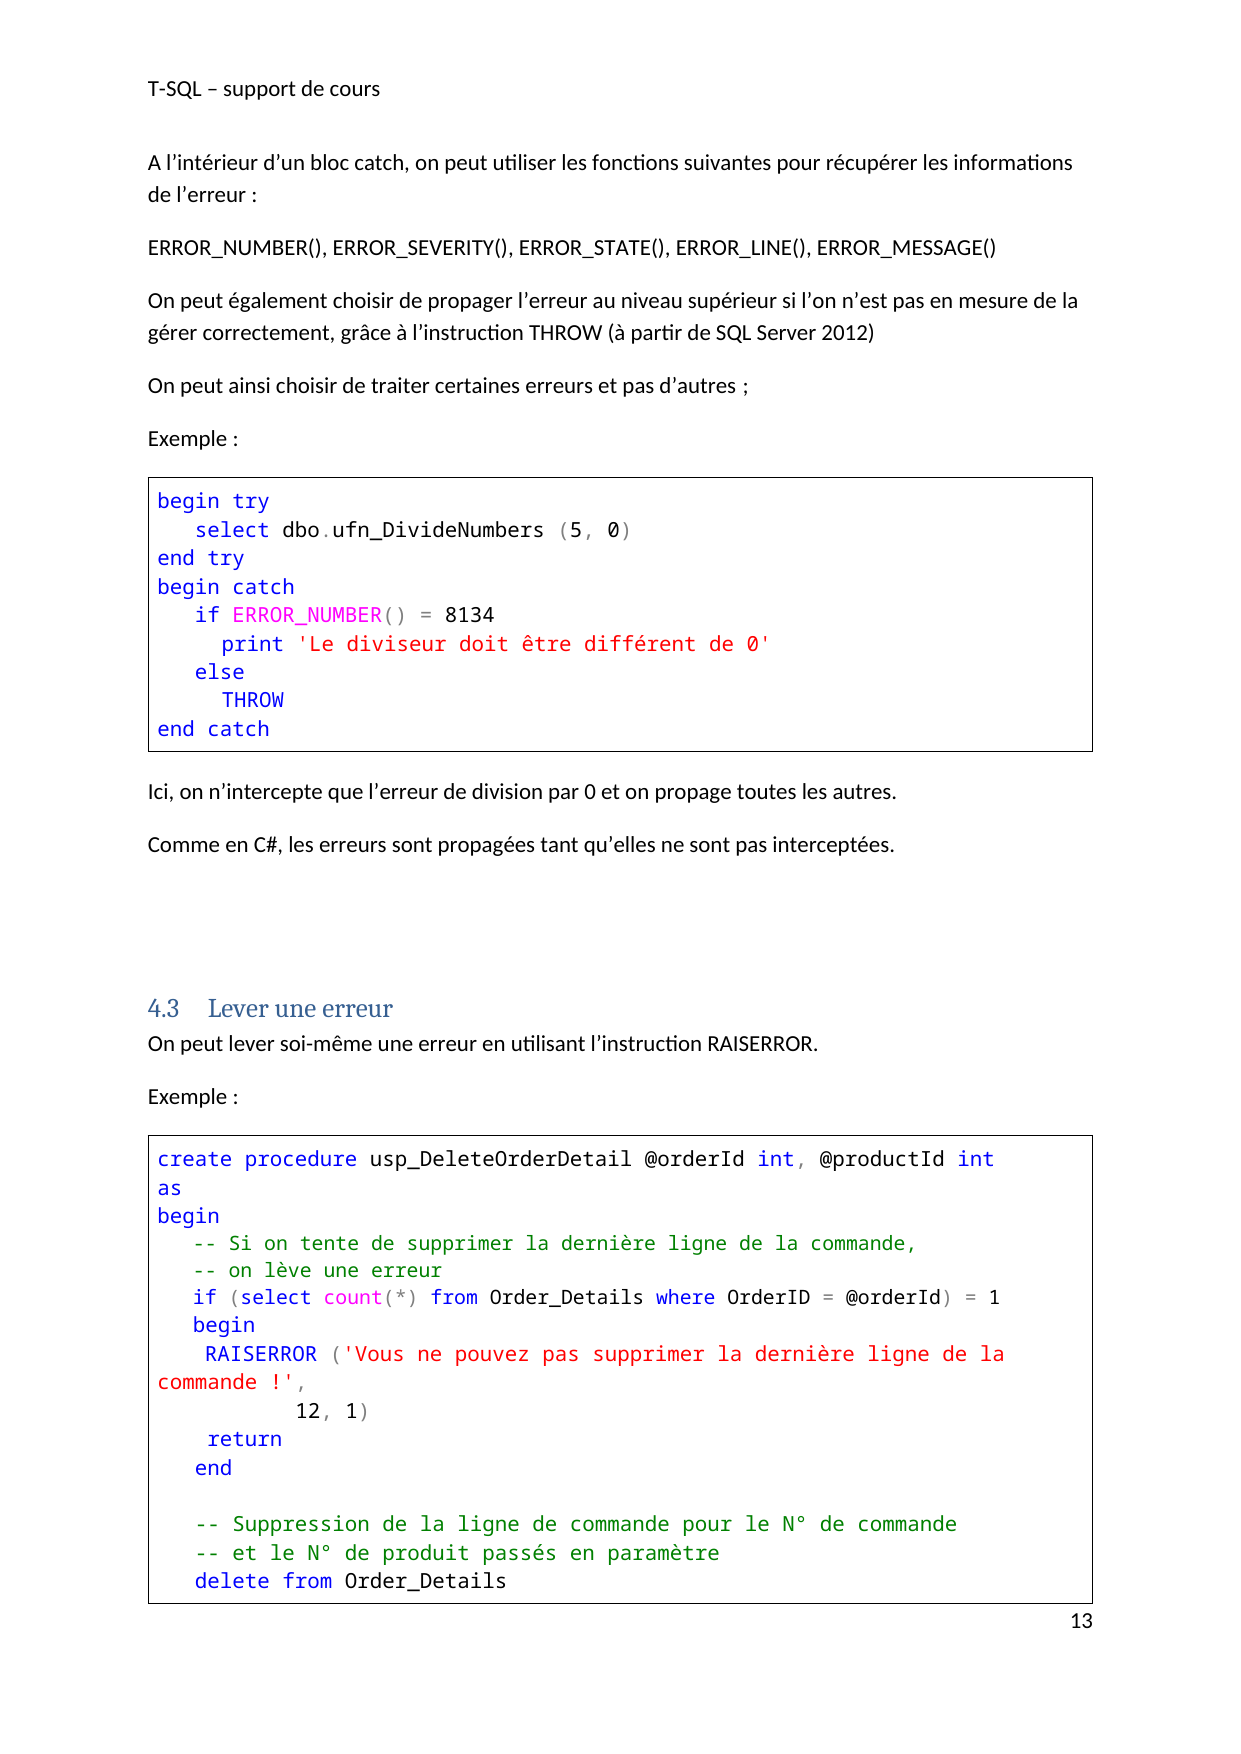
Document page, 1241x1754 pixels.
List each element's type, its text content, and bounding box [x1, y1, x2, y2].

text -- et le N° de produit passés en paramètre [149, 1528, 1092, 1557]
text begin [149, 1192, 1092, 1220]
text begin try [149, 478, 1092, 506]
text On peut lever soi-même une erreur en utilisant l’instruction RAISERROR. [148, 1029, 1093, 1057]
text Exemple : [148, 424, 1093, 452]
text A l’intérieur d’un bloc catch, on peut utiliser les fonctions suivantes pour récupérer les informations de l’erreur : [148, 148, 1093, 208]
text begin catch [149, 562, 1092, 591]
text if (select count(*) from Order_Details where OrderID = @orderId) = 1 begin RAISERROR ('Vous ne pouvez pas supprimer la dernière ligne de la commande !', [149, 1274, 1092, 1386]
text 12, 1) return end [149, 1386, 1092, 1481]
text -- Suppression de la ligne de commande pour le N° de commande [149, 1500, 1092, 1528]
text THROW [149, 676, 1092, 704]
text create procedure usp_DeleteOrderDetail @orderId int, @productId int [149, 1136, 1092, 1163]
text Comme en C#, les erreurs sont propagées tant qu’elles ne sont pas interceptées. [148, 830, 1093, 858]
text as [149, 1163, 1092, 1192]
text ERROR_NUMBER(), ERROR_SEVERITY(), ERROR_STATE(), ERROR_LINE(), ERROR_MESSAGE() [148, 233, 1093, 261]
text select dbo.ufn_DivideNumbers (5, 0) [149, 506, 1092, 534]
text delete from Order_Details [149, 1557, 1092, 1603]
text On peut ainsi choisir de traiter certaines erreurs et pas d’autres ; [148, 371, 1093, 399]
text else [149, 648, 1092, 676]
text Exemple : [148, 1082, 1093, 1110]
text end try [149, 534, 1092, 562]
text -- on lève une erreur [149, 1247, 1092, 1274]
text Ici, on n’intercepte que l’erreur de division par 0 et on propage toutes les autres. [148, 777, 1093, 805]
text -- Si on tente de supprimer la dernière ligne de la commande, [149, 1220, 1092, 1247]
text end catch [149, 704, 1092, 751]
text if ERROR_NUMBER() = 8134 [149, 591, 1092, 619]
text print 'Le diviseur doit être différent de 0' [149, 619, 1092, 648]
text On peut également choisir de propager l’erreur au niveau supérieur si l’on n’est pas en mesure de la gérer correctement, grâce à l’instruction THROW (à partir de SQL Server 2012) [148, 286, 1093, 346]
subtitle Lever une erreur [148, 993, 1093, 1024]
